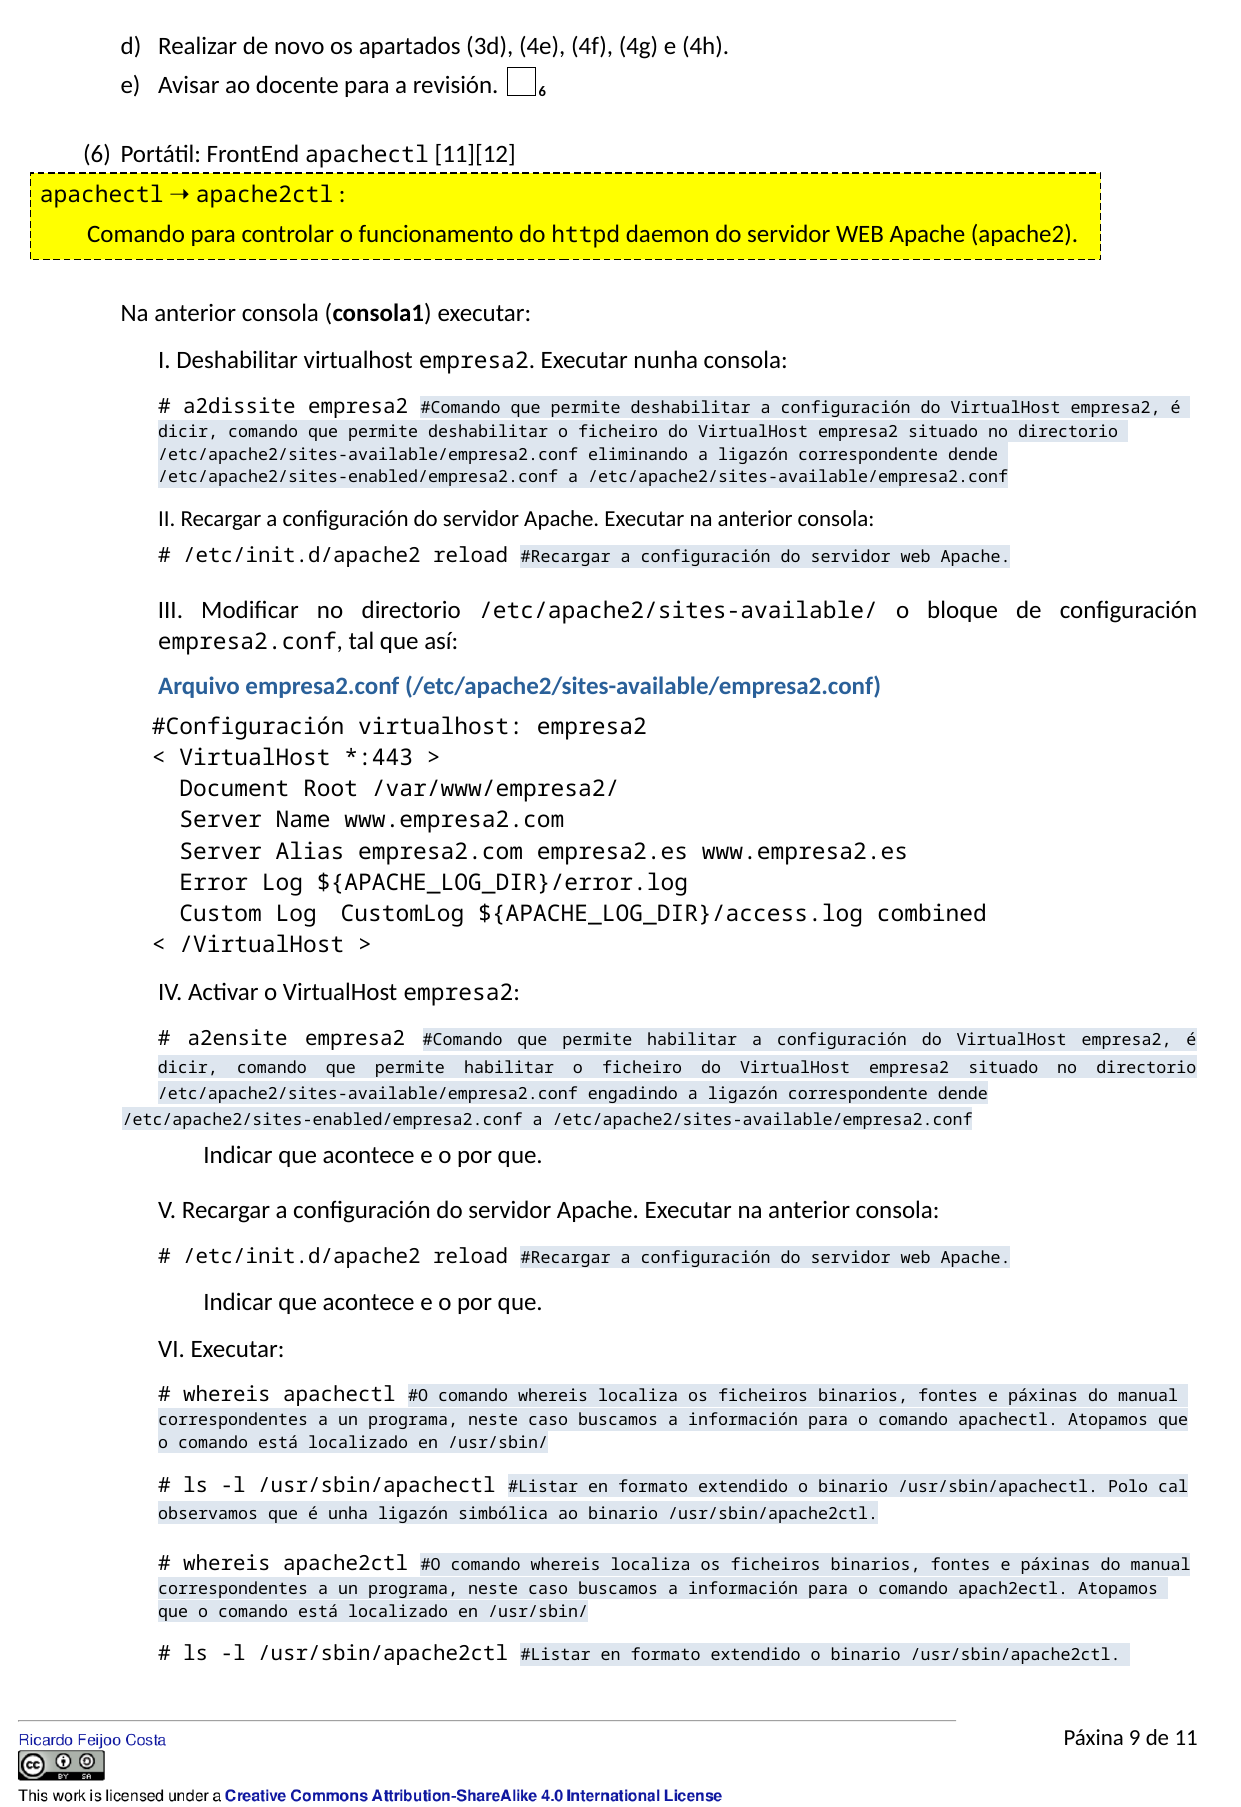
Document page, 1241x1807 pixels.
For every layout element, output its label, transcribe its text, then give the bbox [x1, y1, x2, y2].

list # /etc/init.d/apache2 reload #Recargar a configuración do servidor web Apache. [120, 1241, 1197, 1270]
list # whereis apachectl #O comando whereis localiza os ficheiros binarios, fontes e páxinas do manual correspondentes a un programa, neste caso buscamos a información para o comando apachectl. Atopamos que o comando está localizado en /usr/sbin/ [120, 1379, 1197, 1453]
list III. Modificar no directorio /etc/apache2/sites-available/ o bloque de configuración empresa2.conf, tal que así: [158, 594, 1197, 657]
list #Configuración virtualhost: empresa2 < VirtualHost *:443 > Document Root /var/www/empresa2/ Server Name www.empresa2.com Server Alias empresa2.com empresa2.es www.empresa2.es [152, 710, 1197, 866]
list Arquivo empresa2.conf (/etc/apache2/sites-available/empresa2.conf) [120, 670, 1197, 701]
list Indicar que acontece e o por que. [120, 1286, 1197, 1317]
list # /etc/init.d/apache2 reload #Recargar a configuración do servidor web Apache. [120, 541, 1197, 569]
list /etc/apache2/sites-enabled/empresa2.conf a /etc/apache2/sites-available/empresa2.conf [87, 1107, 1197, 1130]
list IV. Activar o VirtualHost empresa2: [120, 976, 1197, 1007]
list Avisar ao docente para a revisión. 6 [120, 69, 1197, 100]
list # ls -l /usr/sbin/apachectl #Listar en formato extendido o binario /usr/sbin/apachectl. Polo cal observamos que é unha ligazón simbólica ao binario /usr/sbin/apache2ctl. [120, 1470, 1197, 1524]
list I. Deshabilitar virtualhost empresa2. Executar nunha consola: [120, 343, 1197, 375]
list Na anterior consola (consola1) executar: [83, 297, 1197, 327]
list Comando para controlar o funcionamento do httpd daemon do servidor WEB Apache (apache2). [87, 217, 1197, 249]
list Indicar que acontece e o por que. [120, 1139, 1197, 1169]
list # a2ensite empresa2 #Comando que permite habilitar a configuración do VirtualHost empresa2, é dicir, comando que permite habilitar o ficheiro do VirtualHost empresa2 situado no directorio /etc/apache2/sites-available/empresa2.conf engadindo a ligazón correspondente dende [122, 1023, 1197, 1104]
list II. Recargar a configuración do servidor Apache. Executar na anterior consola: [120, 504, 1197, 532]
list # ls -l /usr/sbin/apache2ctl #Listar en formato extendido o binario /usr/sbin/apache2ctl. [120, 1638, 1197, 1667]
picture [8, 1715, 957, 1806]
list Error Log ${APACHE_LOG_DIR}/error.log Custom Log CustomLog ${APACHE_LOG_DIR}/access.log combined < /VirtualHost > [152, 866, 1197, 960]
list VI. Executar: [120, 1333, 1197, 1363]
list V. Recargar a configuración do servidor Apache. Executar na anterior consola: [120, 1194, 1197, 1225]
list # a2dissite empresa2 #Comando que permite deshabilitar a configuración do VirtualHost empresa2, é dicir, comando que permite deshabilitar o ficheiro do VirtualHost empresa2 situado no directorio /etc/apache2/sites-available/empresa2.conf eliminando a ligazón correspondente dende /etc/apache2/sites-enabled/empresa2.conf a /etc/apache2/sites-available/empresa2.conf [120, 391, 1197, 488]
list # whereis apache2ctl #O comando whereis localiza os ficheiros binarios, fontes e páxinas do manual correspondentes a un programa, neste caso buscamos a información para o comando apach2ectl. Atopamos que o comando está localizado en /usr/sbin/ [120, 1548, 1197, 1622]
list apachectl ➝ apache2ctl : [39, 177, 1197, 209]
list Realizar de novo os apartados (3d), (4e), (4f), (4g) e (4h). [120, 30, 1197, 60]
list Portátil: FrontEnd apachectl [11][12] [83, 137, 1197, 169]
